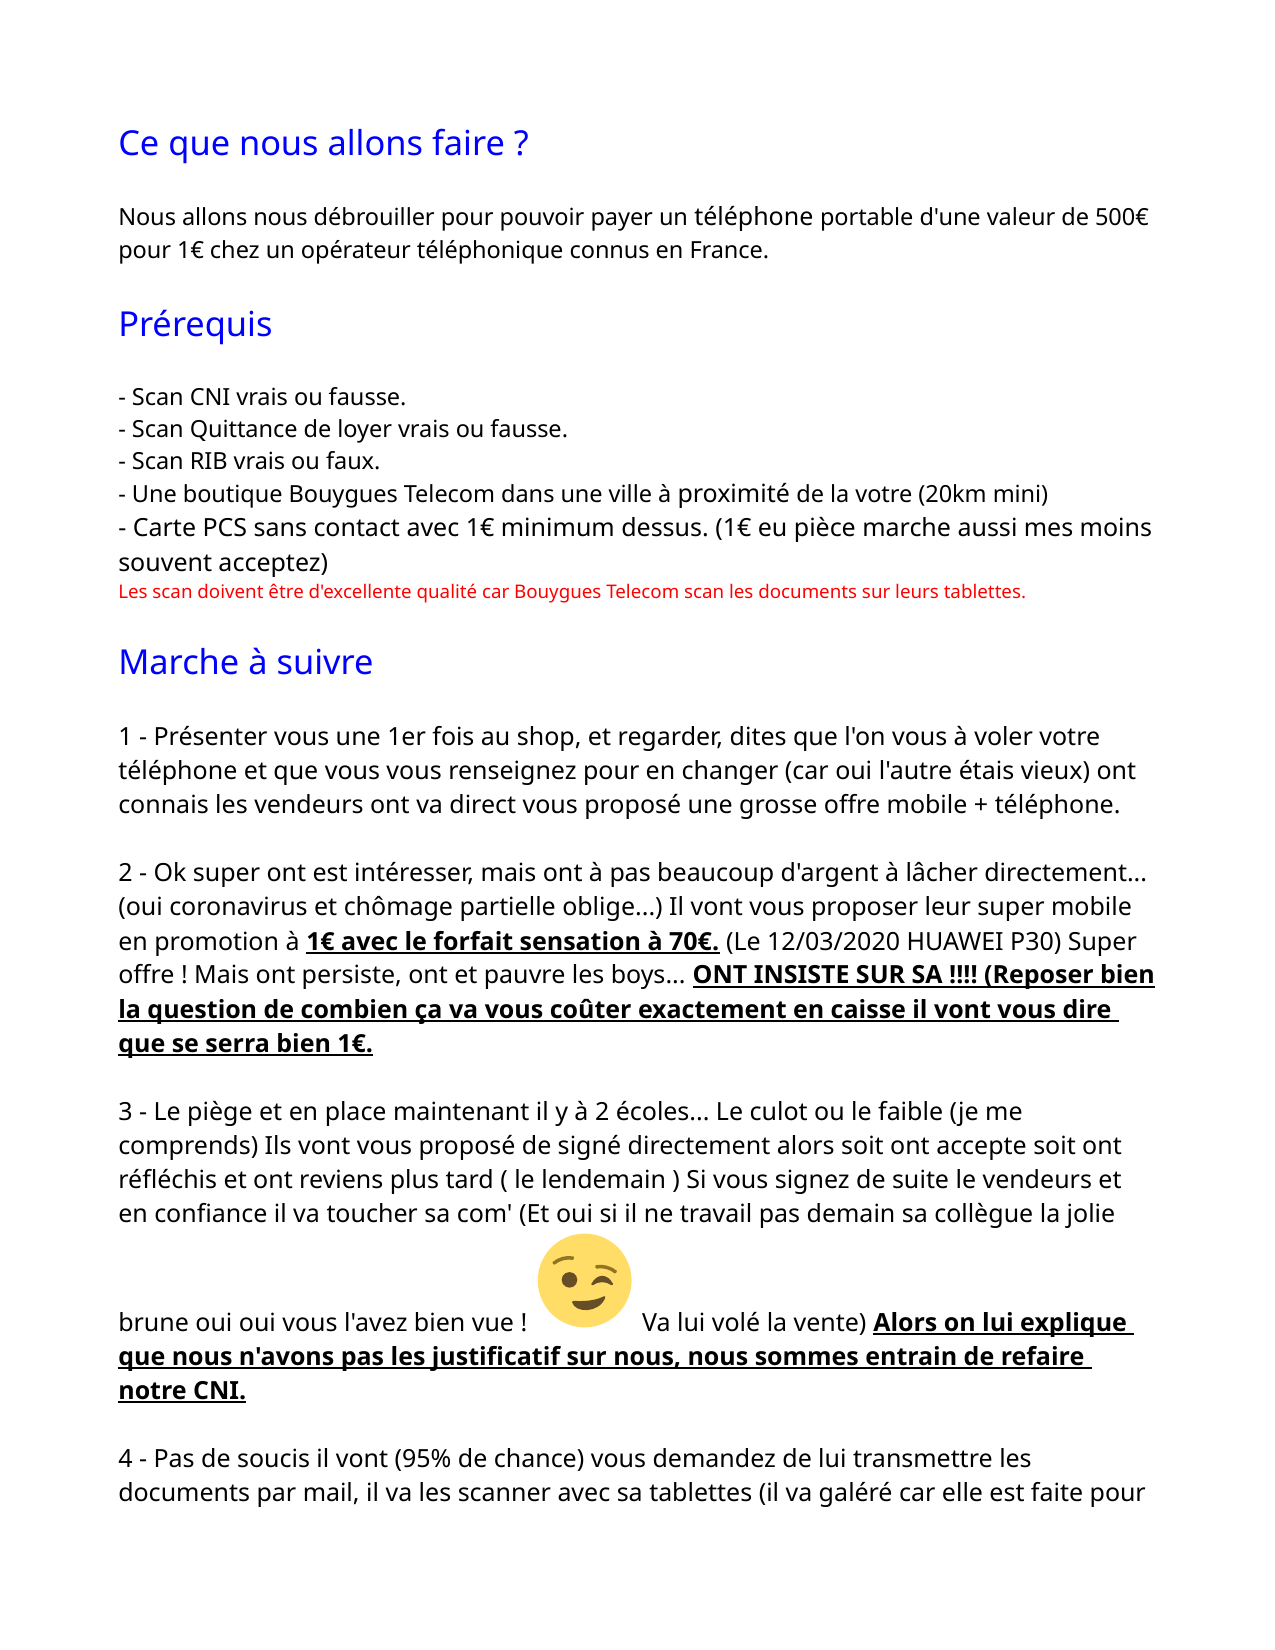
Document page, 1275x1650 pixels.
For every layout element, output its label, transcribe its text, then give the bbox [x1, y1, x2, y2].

text Ce que nous allons faire ? Nous allons nous débrouiller pour pouvoir payer un téléphone portable d'une valeur de 500€ pour 1€ chez un opérateur téléphonique connus en France. Prérequis - Scan CNI vrais ou fausse. - Scan Quittance de loyer vrais ou fausse. - Scan RIB vrais ou faux. - Une boutique Bouygues Telecom dans une ville à proximité de la votre (20km mini) - Carte PCS sans contact avec 1€ minimum dessus. (1€ eu pièce marche aussi mes moins souvent acceptez) Les scan doivent être d'excellente qualité car Bouygues Telecom scan les documents sur leurs tablettes. Marche à suivre 1 - Présenter vous une 1er fois au shop, et regarder, dites que l'on vous à voler votre téléphone et que vous vous renseignez pour en changer (car oui l'autre étais vieux) ont connais les vendeurs ont va direct vous proposé une grosse offre mobile + téléphone. 2 - Ok super ont est intéresser, mais ont à pas beaucoup d'argent à lâcher directement... (oui coronavirus et chômage partielle oblige...) Il vont vous proposer leur super mobile en promotion à 1€ avec le forfait sensation à 70€. (Le 12/03/2020 HUAWEI P30) Super offre ! Mais ont persiste, ont et pauvre les boys... ONT INSISTE SUR SA !!!! (Reposer bien la question de combien ça va vous coûter exactement en caisse il vont vous dire que se serra bien 1€. 3 - Le piège et en place maintenant il y à 2 écoles... Le culot ou le faible (je me comprends) Ils vont vous proposé de signé directement alors soit ont accepte soit ont réfléchis et ont reviens plus tard ( le lendemain ) Si vous signez de suite le vendeurs et en confiance il va toucher sa com' (Et oui si il ne travail pas demain sa collègue la jolie brune oui oui vous l'avez bien vue ! Va lui volé la vente) Alors on lui explique que nous n'avons pas les justificatif sur nous, nous sommes entrain de refaire notre CNI. 4 - Pas de soucis il vont (95% de chance) vous demandez de lui transmettre les documents par mail, il va les scanner avec sa tablettes (il va galéré car elle est faite pour [118, 118, 1157, 1509]
